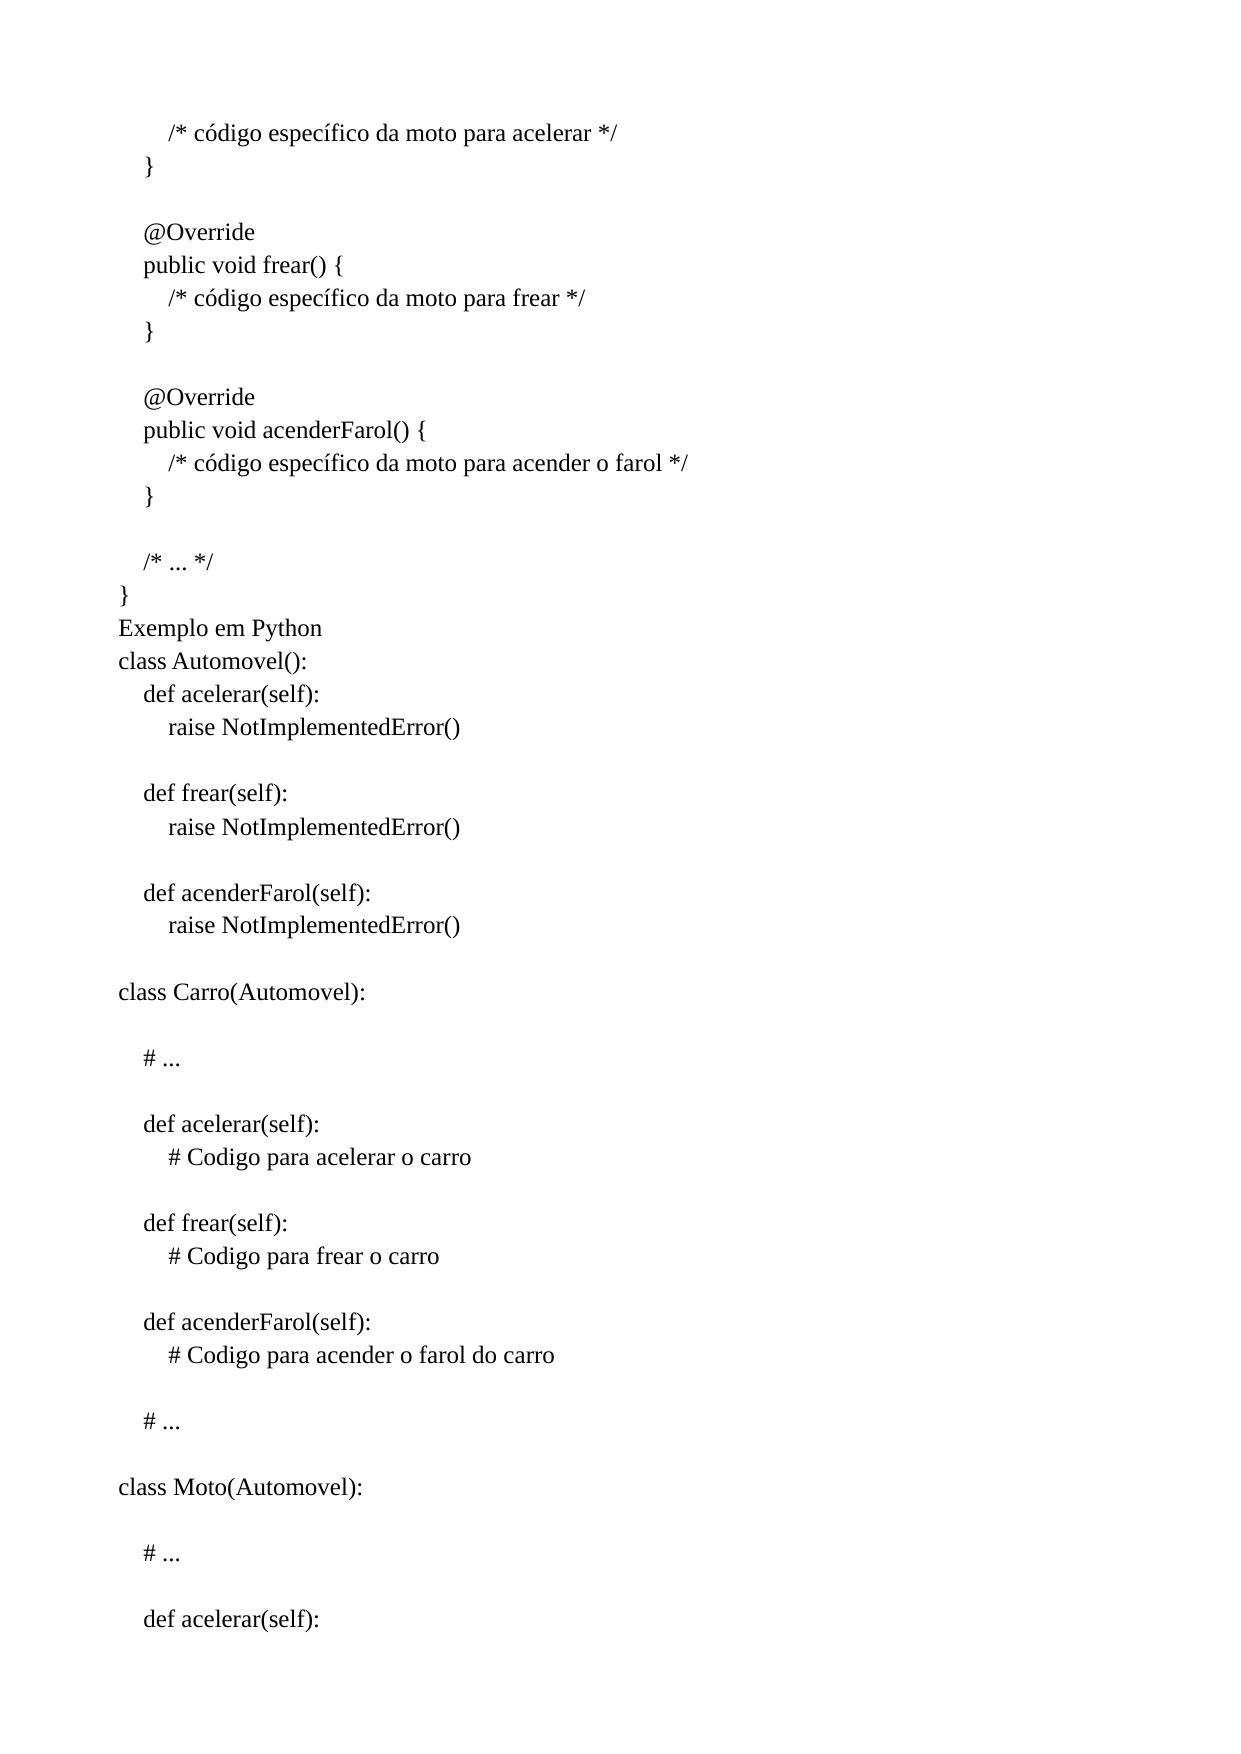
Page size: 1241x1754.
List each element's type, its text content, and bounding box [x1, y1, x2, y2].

text } [118, 580, 1122, 609]
text Exemplo em Python [118, 613, 1122, 642]
text def acelerar(self): [118, 1604, 1122, 1633]
text # ... [118, 1406, 1122, 1435]
text } [118, 316, 1122, 345]
text def frear(self): [118, 1208, 1122, 1237]
text def acenderFarol(self): [118, 878, 1122, 906]
text public void acenderFarol() { [118, 415, 1122, 444]
text class Moto(Automovel): [118, 1472, 1122, 1501]
text /* código específico da moto para acender o farol */ [118, 448, 1122, 477]
text /* ... */ [118, 547, 1122, 576]
text public void frear() { [118, 250, 1122, 279]
text /* código específico da moto para frear */ [118, 283, 1122, 312]
text def acelerar(self): [118, 679, 1122, 708]
text def frear(self): [118, 778, 1122, 807]
text # ... [118, 1538, 1122, 1567]
text # Codigo para frear o carro [118, 1241, 1122, 1269]
text } [118, 481, 1122, 510]
text @Override [118, 217, 1122, 246]
text # Codigo para acelerar o carro [118, 1142, 1122, 1171]
text # ... [118, 1043, 1122, 1071]
text /* código específico da moto para acelerar */ [118, 118, 1122, 147]
text def acelerar(self): [118, 1109, 1122, 1137]
text raise NotImplementedError() [118, 911, 1122, 939]
text class Carro(Automovel): [118, 977, 1122, 1005]
text # Codigo para acender o farol do carro [118, 1340, 1122, 1369]
text def acenderFarol(self): [118, 1307, 1122, 1336]
text class Automovel(): [118, 646, 1122, 675]
text @Override [118, 382, 1122, 411]
text raise NotImplementedError() [118, 712, 1122, 741]
text raise NotImplementedError() [118, 812, 1122, 840]
text } [118, 151, 1122, 180]
